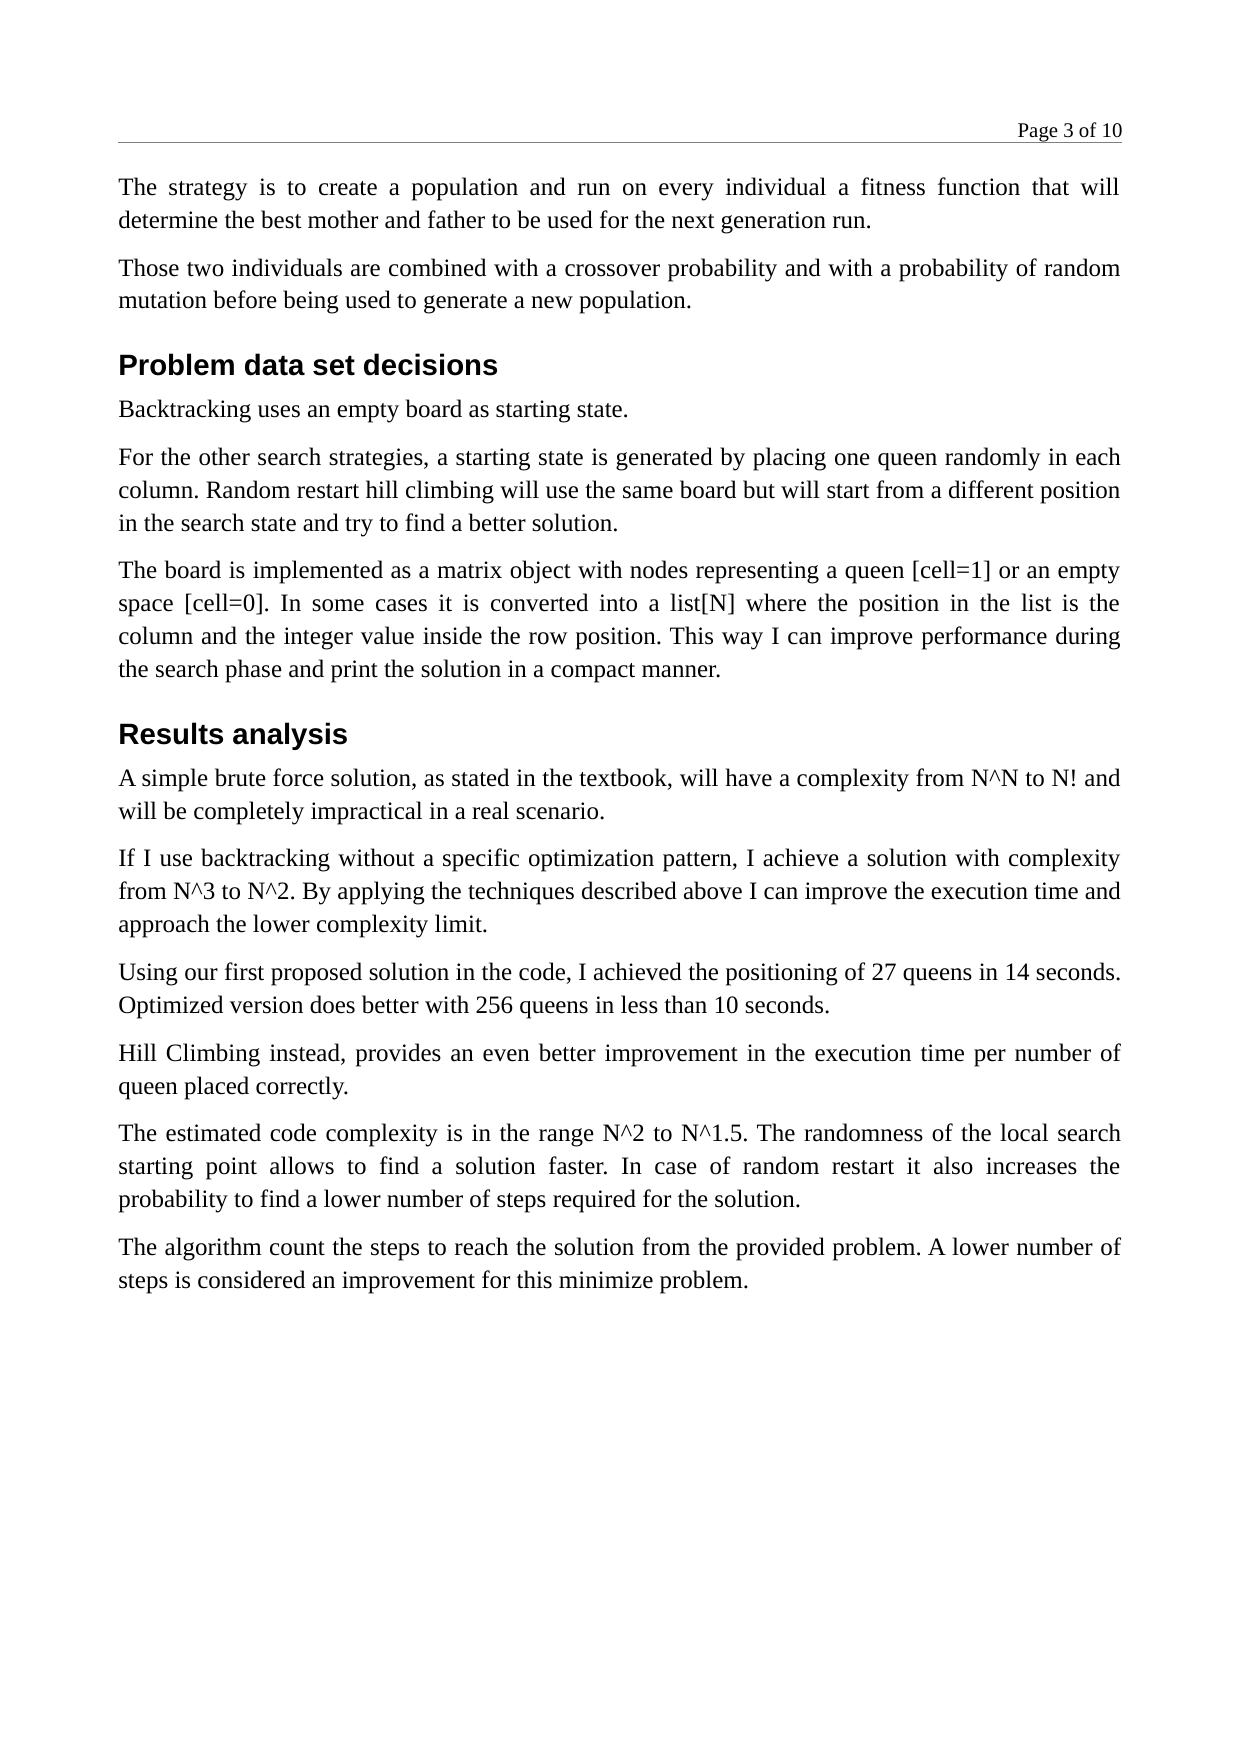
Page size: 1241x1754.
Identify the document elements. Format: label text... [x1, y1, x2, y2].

text The estimated code complexity is in the range N^2 to N^1.5. The randomness of the local search starting point allows to find a solution faster. In case of random restart it also increases the probability to find a lower number of steps required for the solution. [118, 1118, 1122, 1213]
text A simple brute force solution, as stated in the textbook, will have a complexity from N^N to N! and will be completely impractical in a real scenario. [118, 763, 1122, 824]
text For the other search strategies, a starting state is generated by placing one queen randomly in each column. Random restart hill climbing will use the same board but will start from a different position in the search state and try to find a better solution. [118, 442, 1122, 536]
text Hill Climbing instead, provides an even better improvement in the execution time per number of queen placed correctly. [118, 1038, 1122, 1099]
text The board is implemented as a matrix object with nodes representing a queen [cell=1] or an empty space [cell=0]. In some cases it is converted into a list[N] where the position in the list is the column and the integer value inside the row position. This way I can improve performance during the search phase and print the solution in a compact manner. [118, 555, 1122, 683]
subtitle Results analysis [118, 717, 1122, 750]
text If I use backtracking without a specific optimization pattern, I achieve a solution with complexity from N^3 to N^2. By applying the techniques described above I can improve the execution time and approach the lower complexity limit. [118, 843, 1122, 938]
text Backtracking uses an empty board as starting state. [118, 394, 1122, 423]
text Those two individuals are combined with a crossover probability and with a probability of random mutation before being used to generate a new population. [118, 253, 1122, 314]
text The strategy is to create a population and run on every individual a fitness function that will determine the best mother and father to be used for the next generation run. [118, 172, 1122, 234]
subtitle Problem data set decisions [118, 348, 1122, 382]
text The algorithm count the steps to reach the solution from the provided problem. A lower number of steps is considered an improvement for this minimize problem. [118, 1232, 1122, 1294]
text Using our first proposed solution in the code, I achieved the positioning of 27 queens in 14 seconds. Optimized version does better with 256 queens in less than 10 seconds. [118, 957, 1122, 1019]
